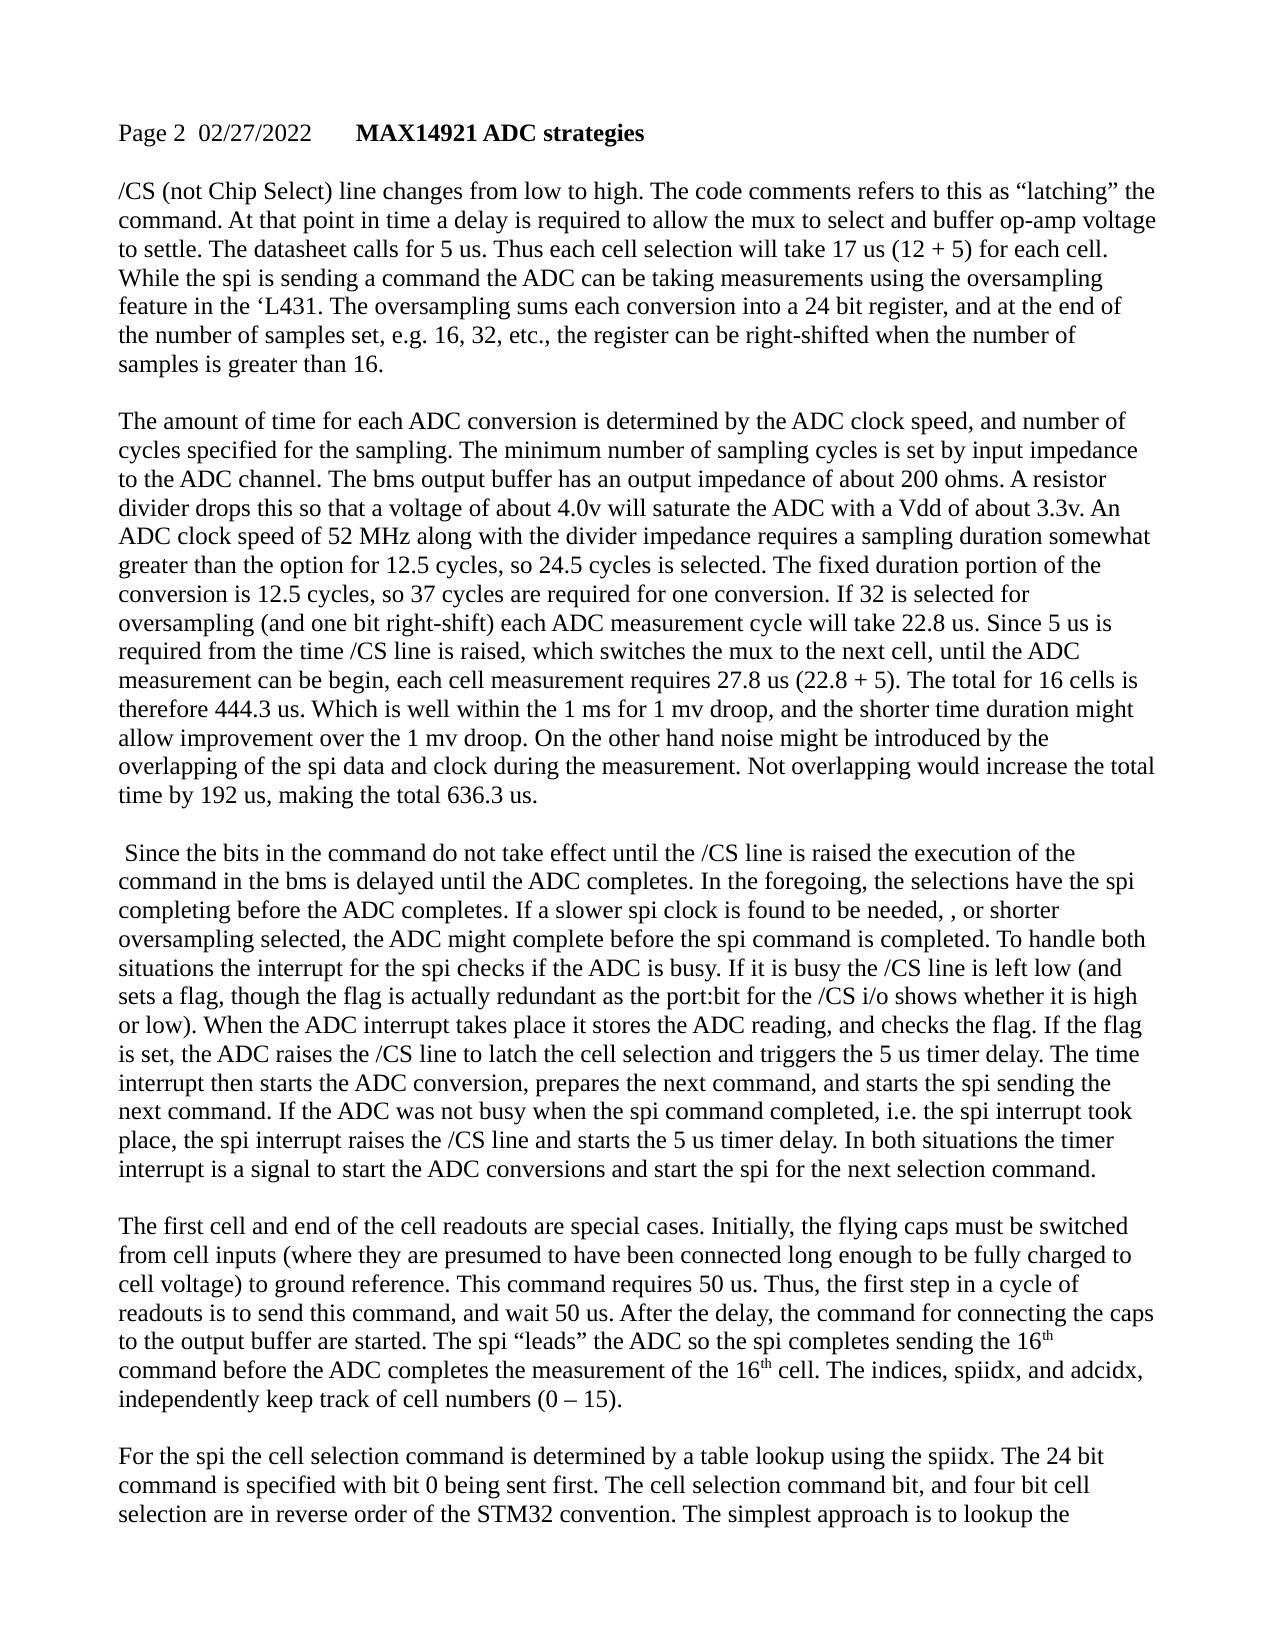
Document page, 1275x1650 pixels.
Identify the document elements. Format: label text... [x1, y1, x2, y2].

text Since the bits in the command do not take effect until the /CS line is raised the execution of the command in the bms is delayed until the ADC completes. In the foregoing, the selections have the spi completing before the ADC completes. If a slower spi clock is found to be needed, , or shorter oversampling selected, the ADC might complete before the spi command is completed. To handle both situations the interrupt for the spi checks if the ADC is busy. If it is busy the /CS line is left low (and sets a flag, though the flag is actually redundant as the port:bit for the /CS i/o shows whether it is high or low). When the ADC interrupt takes place it stores the ADC reading, and checks the flag. If the flag is set, the ADC raises the /CS line to latch the cell selection and triggers the 5 us timer delay. The time interrupt then starts the ADC conversion, prepares the next command, and starts the spi sending the next command. If the ADC was not busy when the spi command completed, i.e. the spi interrupt took place, the spi interrupt raises the /CS line and starts the 5 us timer delay. In both situations the timer interrupt is a signal to start the ADC conversions and start the spi for the next selection command. [118, 838, 1157, 1183]
text /CS (not Chip Select) line changes from low to high. The code comments refers to this as “latching” the command. At that point in time a delay is required to allow the mux to select and buffer op-amp voltage to settle. The datasheet calls for 5 us. Thus each cell selection will take 17 us (12 + 5) for each cell. While the spi is sending a command the ADC can be taking measurements using the oversampling feature in the ‘L431. The oversampling sums each conversion into a 24 bit register, and at the end of the number of samples set, e.g. 16, 32, etc., the register can be right-shifted when the number of samples is greater than 16. [118, 176, 1157, 378]
text The first cell and end of the cell readouts are special cases. Initially, the flying caps must be switched from cell inputs (where they are presumed to have been connected long enough to be fully charged to cell voltage) to ground reference. This command requires 50 us. Thus, the first step in a cycle of readouts is to send this command, and wait 50 us. After the delay, the command for connecting the caps to the output buffer are started. The spi “leads” the ADC so the spi completes sending the 16th command before the ADC completes the measurement of the 16th cell. The indices, spiidx, and adcidx, independently keep track of cell numbers (0 – 15). [118, 1211, 1157, 1413]
text The amount of time for each ADC conversion is determined by the ADC clock speed, and number of cycles specified for the sampling. The minimum number of sampling cycles is set by input impedance to the ADC channel. The bms output buffer has an output impedance of about 200 ohms. A resistor divider drops this so that a voltage of about 4.0v will saturate the ADC with a Vdd of about 3.3v. An ADC clock speed of 52 MHz along with the divider impedance requires a sampling duration somewhat greater than the option for 12.5 cycles, so 24.5 cycles is selected. The fixed duration portion of the conversion is 12.5 cycles, so 37 cycles are required for one conversion. If 32 is selected for oversampling (and one bit right-shift) each ADC measurement cycle will take 22.8 us. Since 5 us is required from the time /CS line is raised, which switches the mux to the next cell, until the ADC measurement can be begin, each cell measurement requires 27.8 us (22.8 + 5). The total for 16 cells is therefore 444.3 us. Which is well within the 1 ms for 1 mv droop, and the shorter time duration might allow improvement over the 1 mv droop. On the other hand noise might be introduced by the overlapping of the spi data and clock during the measurement. Not overlapping would increase the total time by 192 us, making the total 636.3 us. [118, 406, 1157, 809]
text For the spi the cell selection command is determined by a table lookup using the spiidx. The 24 bit command is specified with bit 0 being sent first. The cell selection command bit, and four bit cell selection are in reverse order of the STM32 convention. The simplest approach is to lookup the [118, 1441, 1157, 1528]
